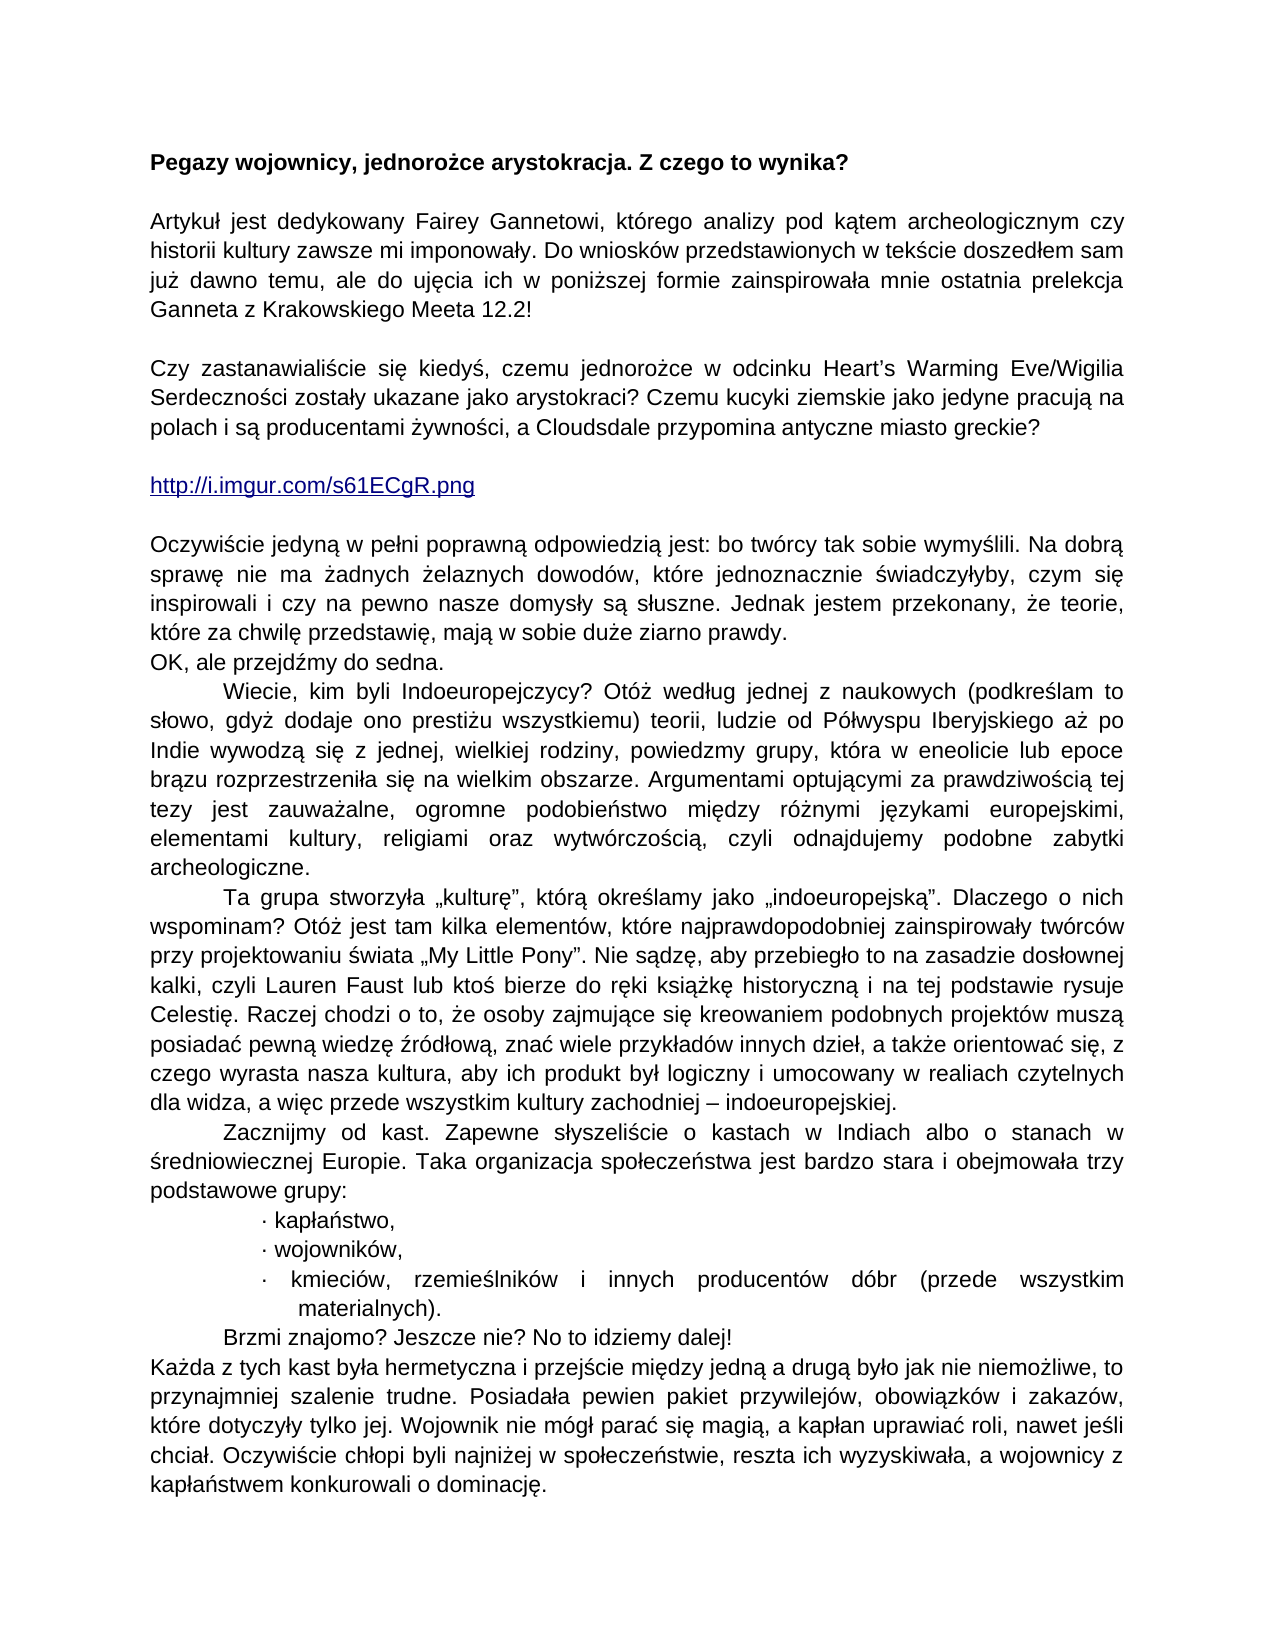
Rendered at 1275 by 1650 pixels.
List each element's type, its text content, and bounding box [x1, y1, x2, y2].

text Pegazy wojownicy, jednorożce arystokracja. Z czego to wynika? [150, 150, 1125, 176]
text http://i.imgur.com/s61ECgR.png [150, 473, 1125, 499]
text Czy zastanawialiście się kiedyś, czemu jednorożce w odcinku Heart’s Warming Eve/Wigilia Serdeczności zostały ukazane jako arystokraci? Czemu kucyki ziemskie jako jedyne pracują na polach i są producentami żywności, a Cloudsdale przypomina antyczne miasto greckie? [150, 356, 1125, 440]
text · kapłaństwo, [260, 1207, 1125, 1233]
text Każda z tych kast była hermetyczna i przejście między jedną a drugą było jak nie niemożliwe, to przynajmniej szalenie trudne. Posiadała pewien pakiet przywilejów, obowiązków i zakazów, które dotyczyły tylko jej. Wojownik nie mógł parać się magią, a kapłan uprawiać roli, nawet jeśli chciał. Oczywiście chłopi byli najniżej w społeczeństwie, reszta ich wyzyskiwała, a wojownicy z kapłaństwem konkurowali o dominację. [150, 1354, 1125, 1497]
text Zacznijmy od kast. Zapewne słyszeliście o kastach w Indiach albo o stanach w średniowiecznej Europie. Taka organizacja społeczeństwa jest bardzo stara i obejmowała trzy podstawowe grupy: [150, 1119, 1125, 1204]
text Brzmi znajomo? Jeszcze nie? No to idziemy dalej! [150, 1325, 1125, 1351]
text Wiecie, kim byli Indoeuropejczycy? Otóż według jednej z naukowych (podkreślam to słowo, gdyż dodaje ono prestiżu wszystkiemu) teorii, ludzie od Półwyspu Iberyjskiego aż po Indie wywodzą się z jednej, wielkiej rodziny, powiedzmy grupy, która w eneolicie lub epoce brązu rozprzestrzeniła się na wielkim obszarze. Argumentami optującymi za prawdziwością tej tezy jest zauważalne, ogromne podobieństwo między różnymi językami europejskimi, elementami kultury, religiami oraz wytwórczością, czyli odnajdujemy podobne zabytki archeologiczne. [150, 679, 1125, 881]
text · wojowników, [260, 1237, 1125, 1262]
text Ta grupa stworzyła „kulturę”, którą określamy jako „indoeuropejską”. Dlaczego o nich wspominam? Otóż jest tam kilka elementów, które najprawdopodobniej zainspirowały twórców przy projektowaniu świata „My Little Pony”. Nie sądzę, aby przebiegło to na zasadzie dosłownej kalki, czyli Lauren Faust lub ktoś bierze do ręki książkę historyczną i na tej podstawie rysuje Celestię. Raczej chodzi o to, że osoby zajmujące się kreowaniem podobnych projektów muszą posiadać pewną wiedzę źródłową, znać wiele przykładów innych dzieł, a także orientować się, z czego wyrasta nasza kultura, aby ich produkt był logiczny i umocowany w realiach czytelnych dla widza, a więc przede wszystkim kultury zachodniej – indoeuropejskiej. [150, 884, 1125, 1116]
text Oczywiście jedyną w pełni poprawną odpowiedzią jest: bo twórcy tak sobie wymyślili. Na dobrą sprawę nie ma żadnych żelaznych dowodów, które jednoznacznie świadczyłyby, czym się inspirowali i czy na pewno nasze domysły są słuszne. Jednak jestem przekonany, że teorie, które za chwilę przedstawię, mają w sobie duże ziarno prawdy. [150, 532, 1125, 646]
text Artykuł jest dedykowany Fairey Gannetowi, którego analizy pod kątem archeologicznym czy historii kultury zawsze mi imponowały. Do wniosków przedstawionych w tekście doszedłem sam już dawno temu, ale do ujęcia ich w poniższej formie zainspirowała mnie ostatnia prelekcja Ganneta z Krakowskiego Meeta 12.2! [150, 209, 1125, 322]
text OK, ale przejdźmy do sedna. [150, 649, 1125, 675]
text · kmieciów, rzemieślników i innych producentów dóbr (przede wszystkim materialnych). [260, 1266, 1125, 1321]
